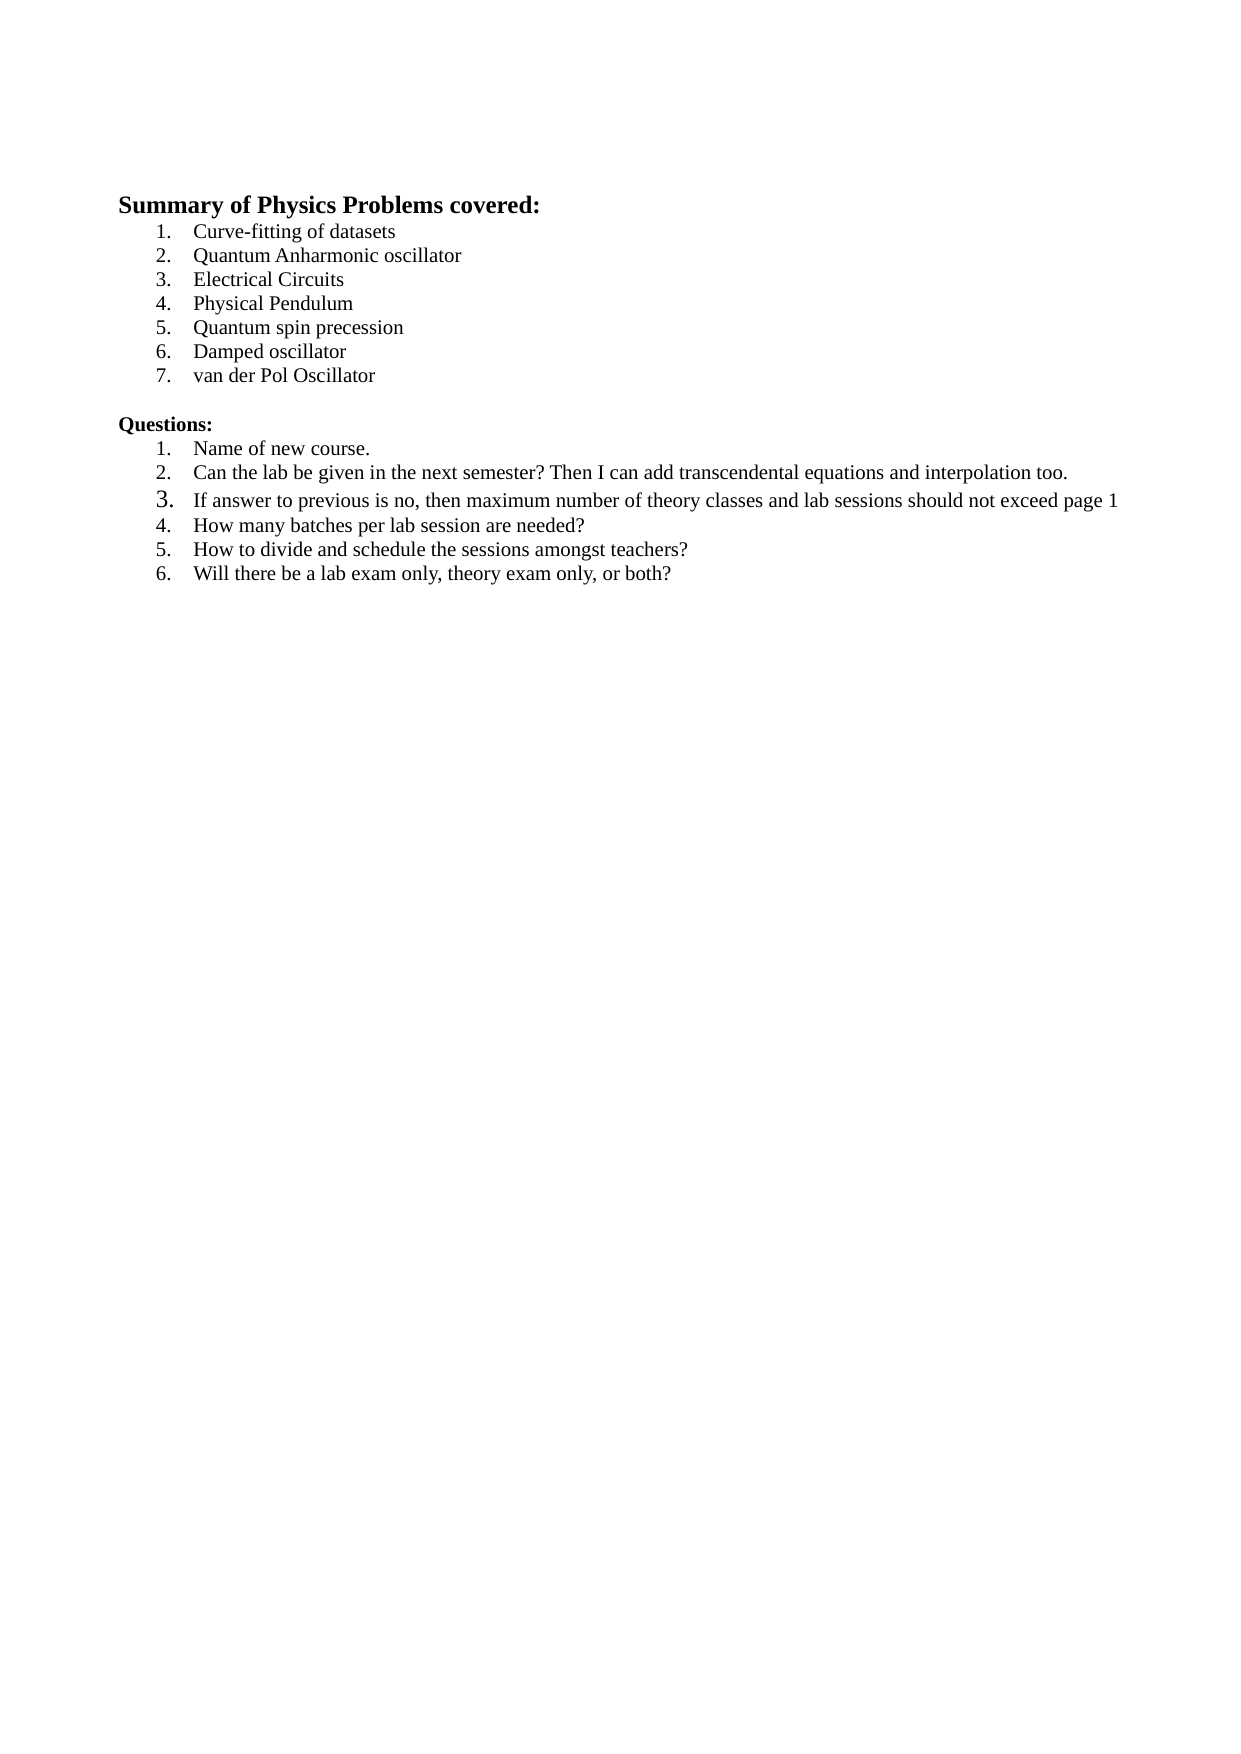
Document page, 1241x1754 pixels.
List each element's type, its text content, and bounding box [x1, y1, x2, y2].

list Will there be a lab exam only, theory exam only, or both? [156, 561, 1122, 585]
list Electrical Circuits [156, 267, 1122, 291]
text Summary of Physics Problems covered: [118, 190, 1122, 219]
list Damped oscillator [156, 339, 1122, 363]
list Name of new course. [156, 436, 1122, 460]
list Quantum Anharmonic oscillator [156, 243, 1122, 267]
list Physical Pendulum [156, 291, 1122, 315]
list If answer to previous is no, then maximum number of theory classes and lab sessions should not exceed page 1 [156, 484, 1122, 512]
list Curve-fitting of datasets [156, 219, 1122, 243]
list Can the lab be given in the next semester? Then I can add transcendental equations and interpolation too. [156, 460, 1122, 484]
list Quantum spin precession [156, 315, 1122, 339]
list How many batches per lab session are needed? [156, 512, 1122, 537]
list van der Pol Oscillator [156, 363, 1122, 387]
list How to divide and schedule the sessions amongst teachers? [156, 537, 1122, 561]
text Questions: [118, 412, 1122, 436]
